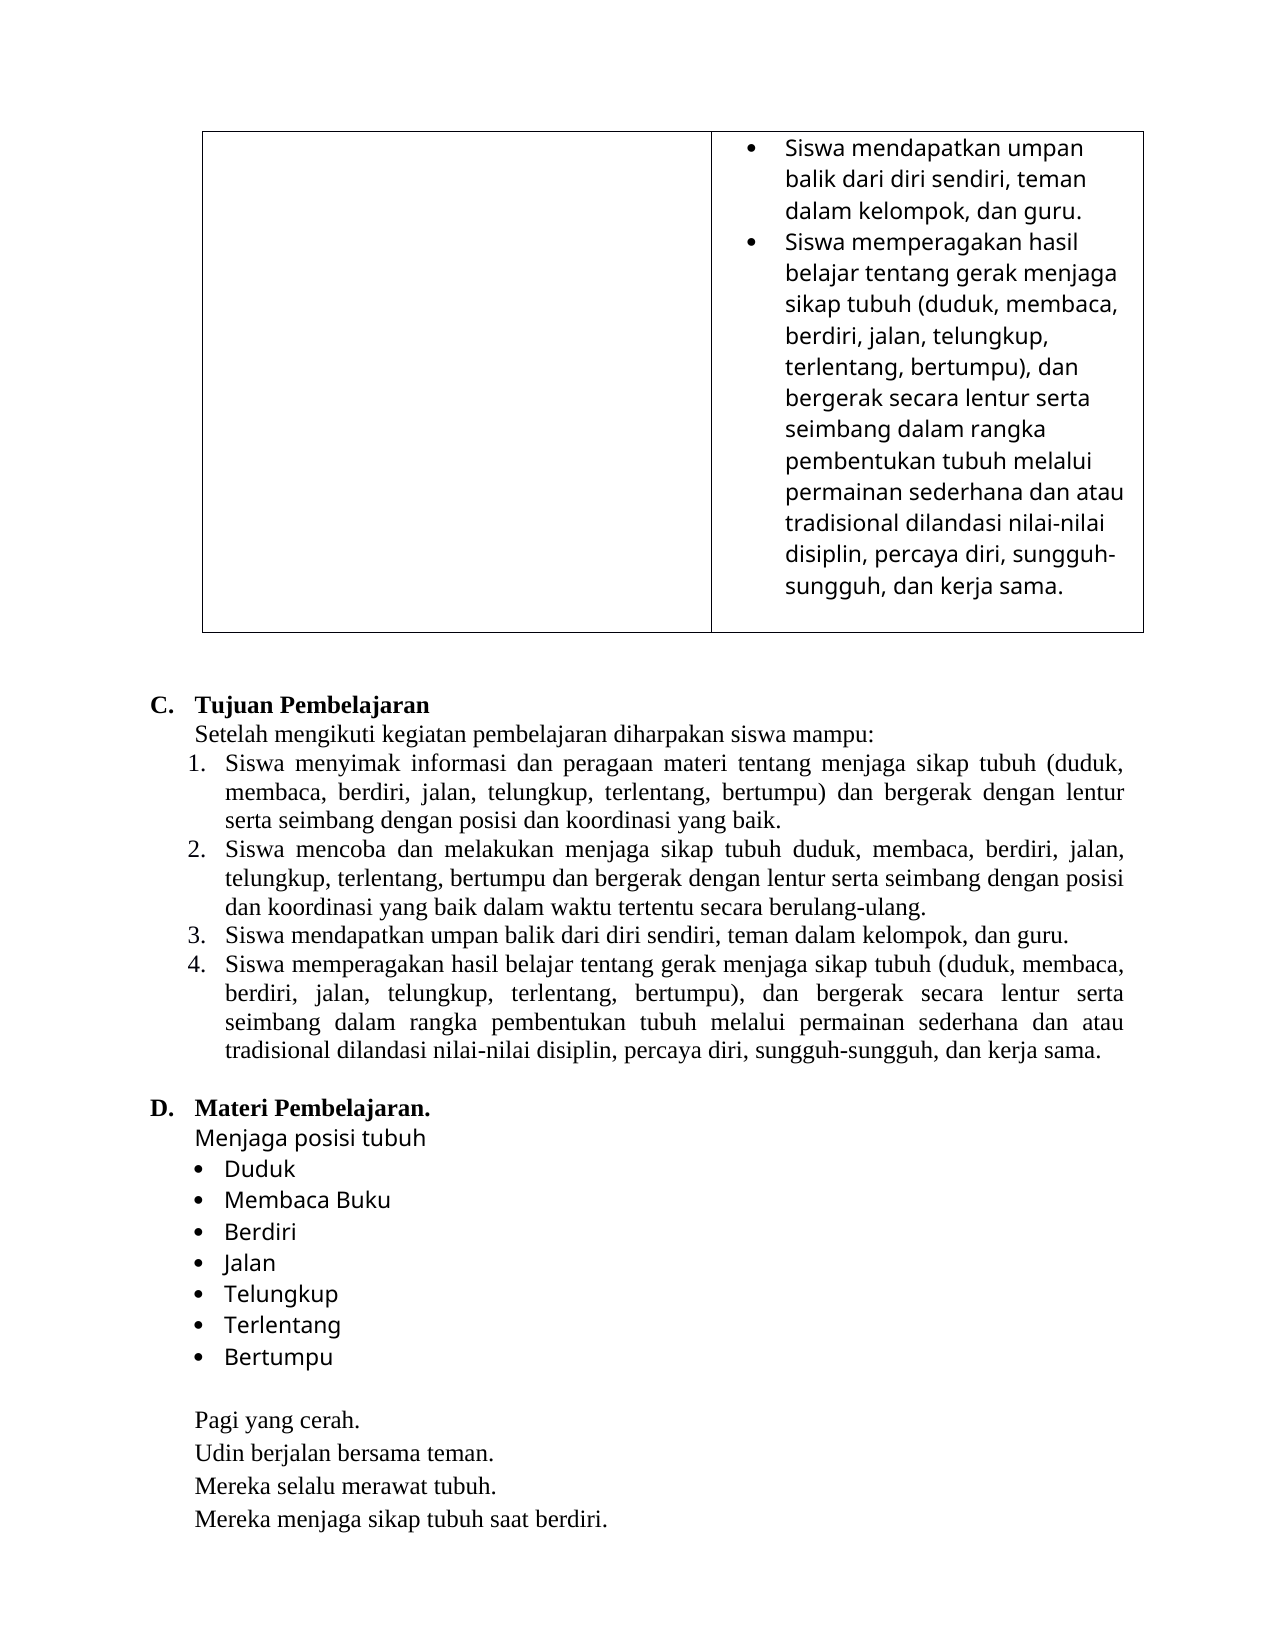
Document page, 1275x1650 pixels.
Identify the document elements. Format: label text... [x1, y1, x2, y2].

list Terlentang [194, 1309, 1125, 1341]
list Membaca Buku [194, 1184, 1125, 1216]
list Udin berjalan bersama teman. [194, 1438, 1125, 1467]
list Siswa memperagakan hasil belajar tentang gerak menjaga sikap tubuh (duduk, membaca, berdiri, jalan, telungkup, terlentang, bertumpu), dan bergerak secara lentur serta seimbang dalam rangka pembentukan tubuh melalui permainan sederhana dan atau tradisional dilandasi nilai-nilai disiplin, percaya diri, sungguh-sungguh, dan kerja sama. [187, 949, 1125, 1064]
list Siswa mendapatkan umpan balik dari diri sendiri, teman dalam kelompok, dan guru. [187, 921, 1125, 949]
list Mereka menjaga sikap tubuh saat berdiri. [194, 1504, 1125, 1533]
table_cell Siswa menyimak informasi dan peragaan materi tentang menjaga sikap tubuh (duduk, membaca, berdiri, jalan, telungkup, terlentang, bertumpu) dan bergerak dengan lentur serta seimbang dengan posisi dan koordinasi yang baik. Siswa mencoba dan melakukan menjaga sikap tubuh duduk, membaca, berdiri, jalan, telungkup, terlentang, bertumpu dan bergerak dengan lentur serta seimbang dengan posisi dan koordinasi yang baik dalam waktu tertentu secara berulang-ulang. Siswa mendapatkan umpan balik dari diri sendiri, teman dalam kelompok, dan guru. Siswa memperagakan hasil belajar tentang gerak menjaga sikap tubuh (duduk, membaca, berdiri, jalan, telungkup, terlentang, bertumpu), dan bergerak secara lentur serta seimbang dalam rangka pembentukan tubuh melalui permainan sederhana dan atau tradisional dilandasi nilai-nilai disiplin, percaya diri, sungguh-sungguh, dan kerja sama. [712, 132, 785, 632]
list Pagi yang cerah. [194, 1405, 1125, 1434]
list Berdiri [194, 1216, 1125, 1247]
list Duduk [194, 1153, 1125, 1184]
list Materi Pembelajaran. [150, 1093, 1125, 1122]
table_cell [203, 132, 711, 632]
list Mereka selalu merawat tubuh. [194, 1471, 1125, 1500]
list Siswa mencoba dan melakukan menjaga sikap tubuh duduk, membaca, berdiri, jalan, telungkup, terlentang, bertumpu dan bergerak dengan lentur serta seimbang dengan posisi dan koordinasi yang baik dalam waktu tertentu secara berulang-ulang. [187, 834, 1125, 921]
list Tujuan Pembelajaran [150, 691, 1125, 719]
text Menjaga posisi tubuh [150, 1122, 1125, 1153]
list Telungkup [194, 1278, 1125, 1309]
list Bertumpu [194, 1341, 1125, 1372]
list Siswa menyimak informasi dan peragaan materi tentang menjaga sikap tubuh (duduk, membaca, berdiri, jalan, telungkup, terlentang, bertumpu) dan bergerak dengan lentur serta seimbang dengan posisi dan koordinasi yang baik. [187, 748, 1125, 834]
table_cell [194, 131, 202, 632]
text Setelah mengikuti kegiatan pembelajaran diharpakan siswa mampu: [194, 719, 1125, 748]
list Jalan [194, 1247, 1125, 1278]
